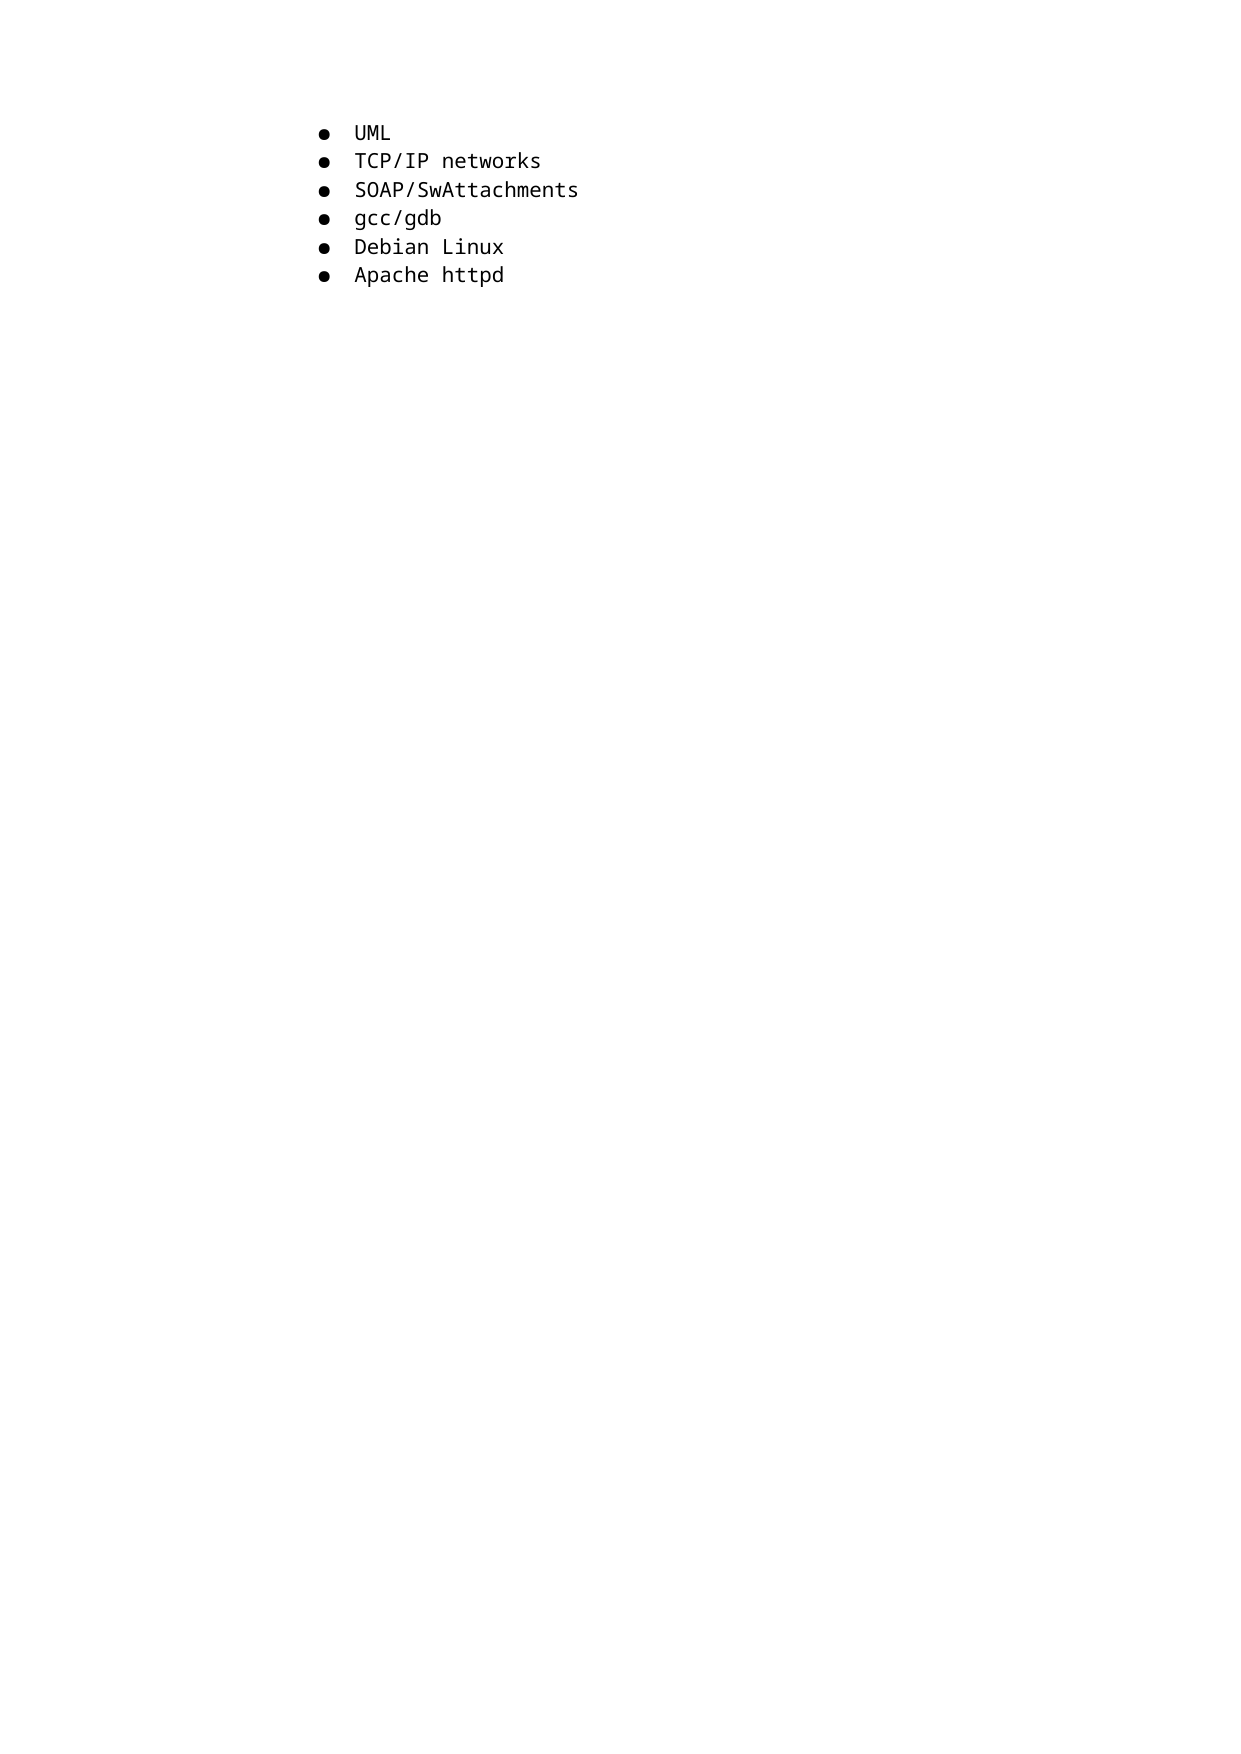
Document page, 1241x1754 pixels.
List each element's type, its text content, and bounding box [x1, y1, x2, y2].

list gcc/gdb [317, 203, 1122, 232]
list Debian Linux [317, 232, 1122, 260]
list TCP/IP networks [317, 147, 1122, 175]
list Apache httpd [317, 260, 1122, 289]
list UML [317, 118, 1122, 147]
list SOAP/SwAttachments [317, 175, 1122, 203]
